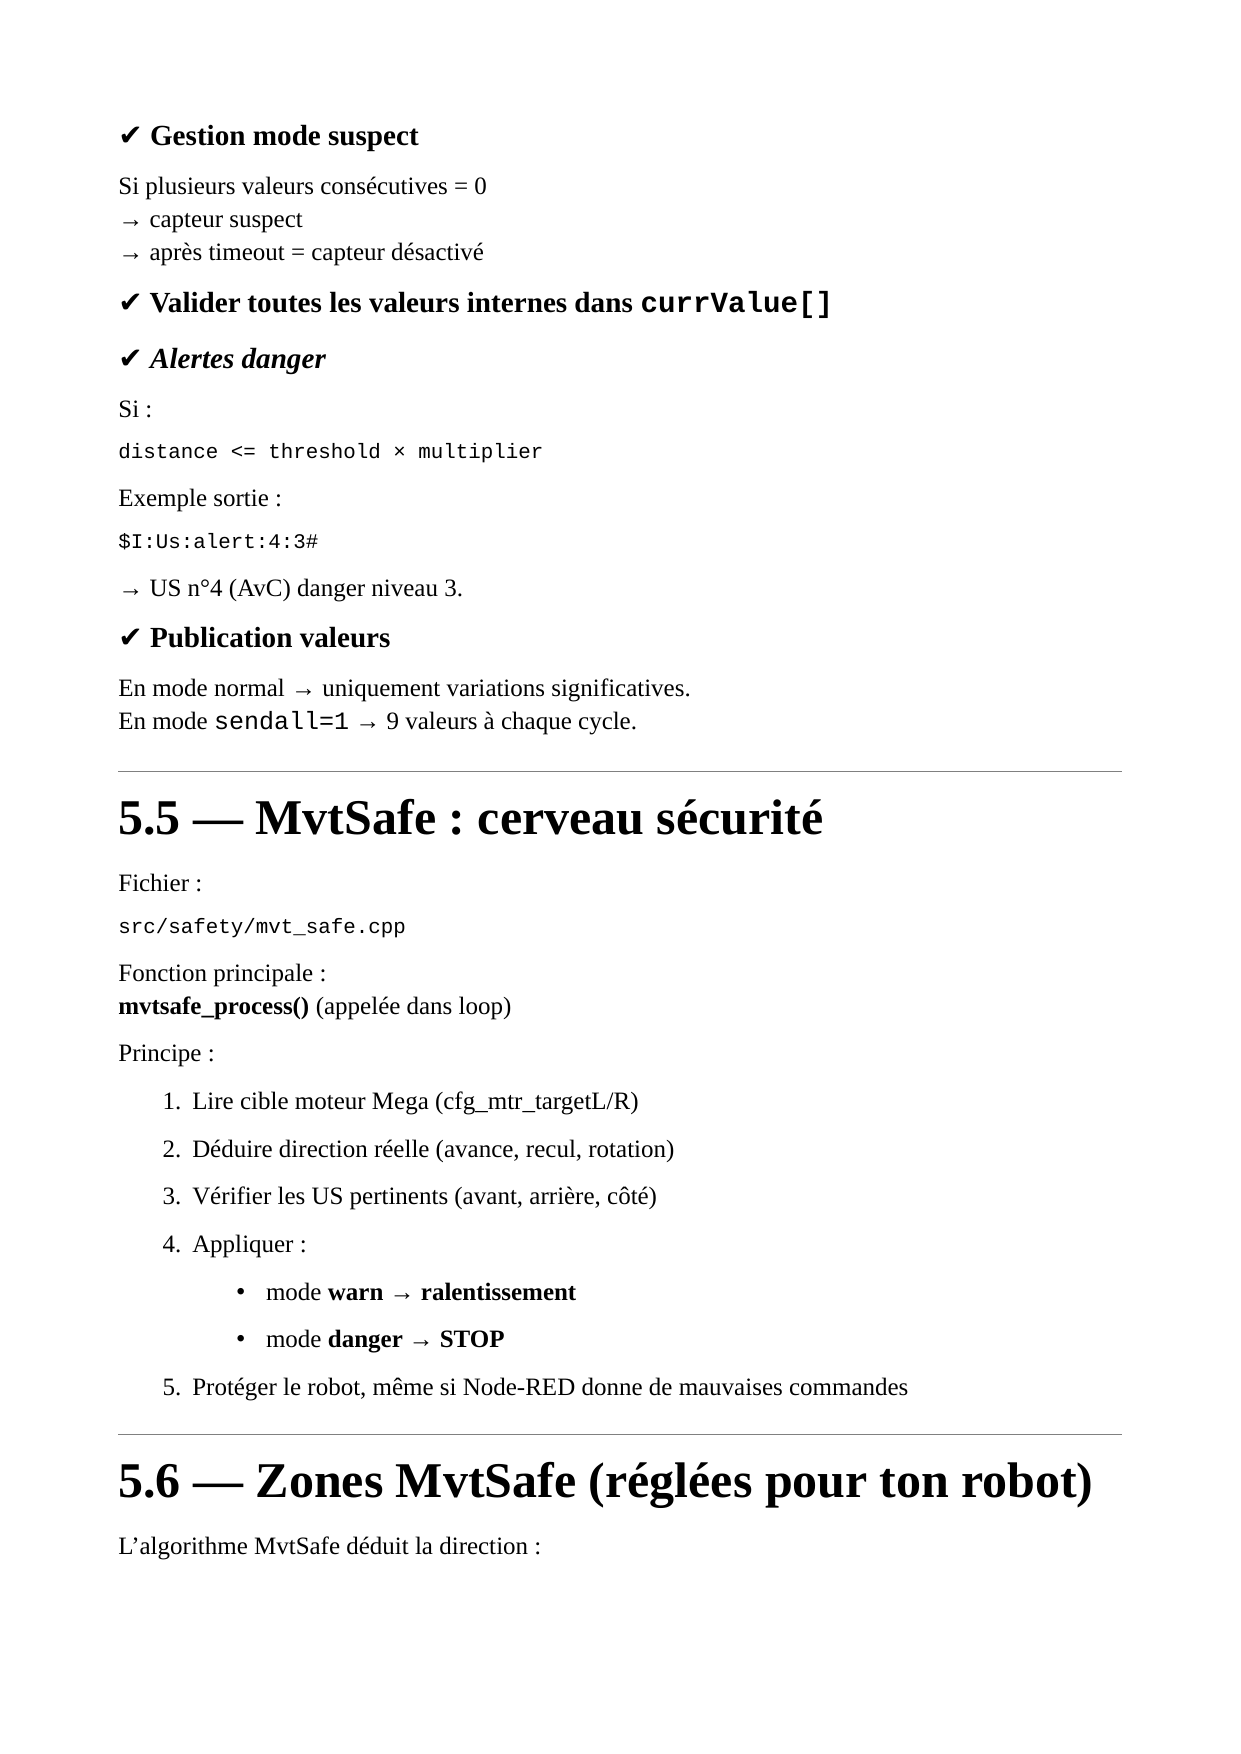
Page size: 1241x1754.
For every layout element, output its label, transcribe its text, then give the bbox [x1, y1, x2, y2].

list mode warn → ralentissement [236, 1277, 1122, 1305]
text Si plusieurs valeurs consécutives = 0 → capteur suspect → après timeout = capteur désactivé [118, 171, 1122, 266]
list Appliquer : [162, 1229, 1122, 1258]
text src/safety/mvt_safe.cpp [118, 916, 1122, 940]
text Fichier : [118, 868, 1122, 897]
text Exemple sortie : [118, 483, 1122, 512]
list mode danger → STOP [236, 1324, 1122, 1353]
text Fonction principale : mvtsafe_process() (appelée dans loop) [118, 958, 1122, 1020]
list Protéger le robot, même si Node-RED donne de mauvaises commandes [162, 1372, 1122, 1401]
text $I:Us:alert:4:3# [118, 531, 1122, 554]
subtitle ✔️ Valider toutes les valeurs internes dans currValue[] [118, 285, 1122, 321]
list Déduire direction réelle (avance, recul, rotation) [162, 1134, 1122, 1162]
subtitle 5.6 — Zones MvtSafe (réglées pour ton robot) [118, 1451, 1122, 1508]
text Principe : [118, 1038, 1122, 1067]
text → US n°4 (AvC) danger niveau 3. [118, 573, 1122, 601]
subtitle ✔️ Publication valeurs [118, 620, 1122, 654]
subtitle 5.5 — MvtSafe : cerveau sécurité [118, 788, 1122, 845]
subtitle ✔️ Gestion mode suspect [118, 118, 1122, 152]
text L’algorithme MvtSafe déduit la direction : [118, 1531, 1122, 1560]
list Lire cible moteur Mega (cfg_mtr_targetL/R) [162, 1086, 1122, 1115]
subtitle ✔️ Alertes danger [118, 341, 1122, 374]
text distance <= threshold × multiplier [118, 442, 1122, 465]
text En mode normal → uniquement variations significatives. En mode sendall=1 → 9 valeurs à chaque cycle. [118, 673, 1122, 737]
list Vérifier les US pertinents (avant, arrière, côté) [162, 1181, 1122, 1210]
text Si : [118, 394, 1122, 423]
